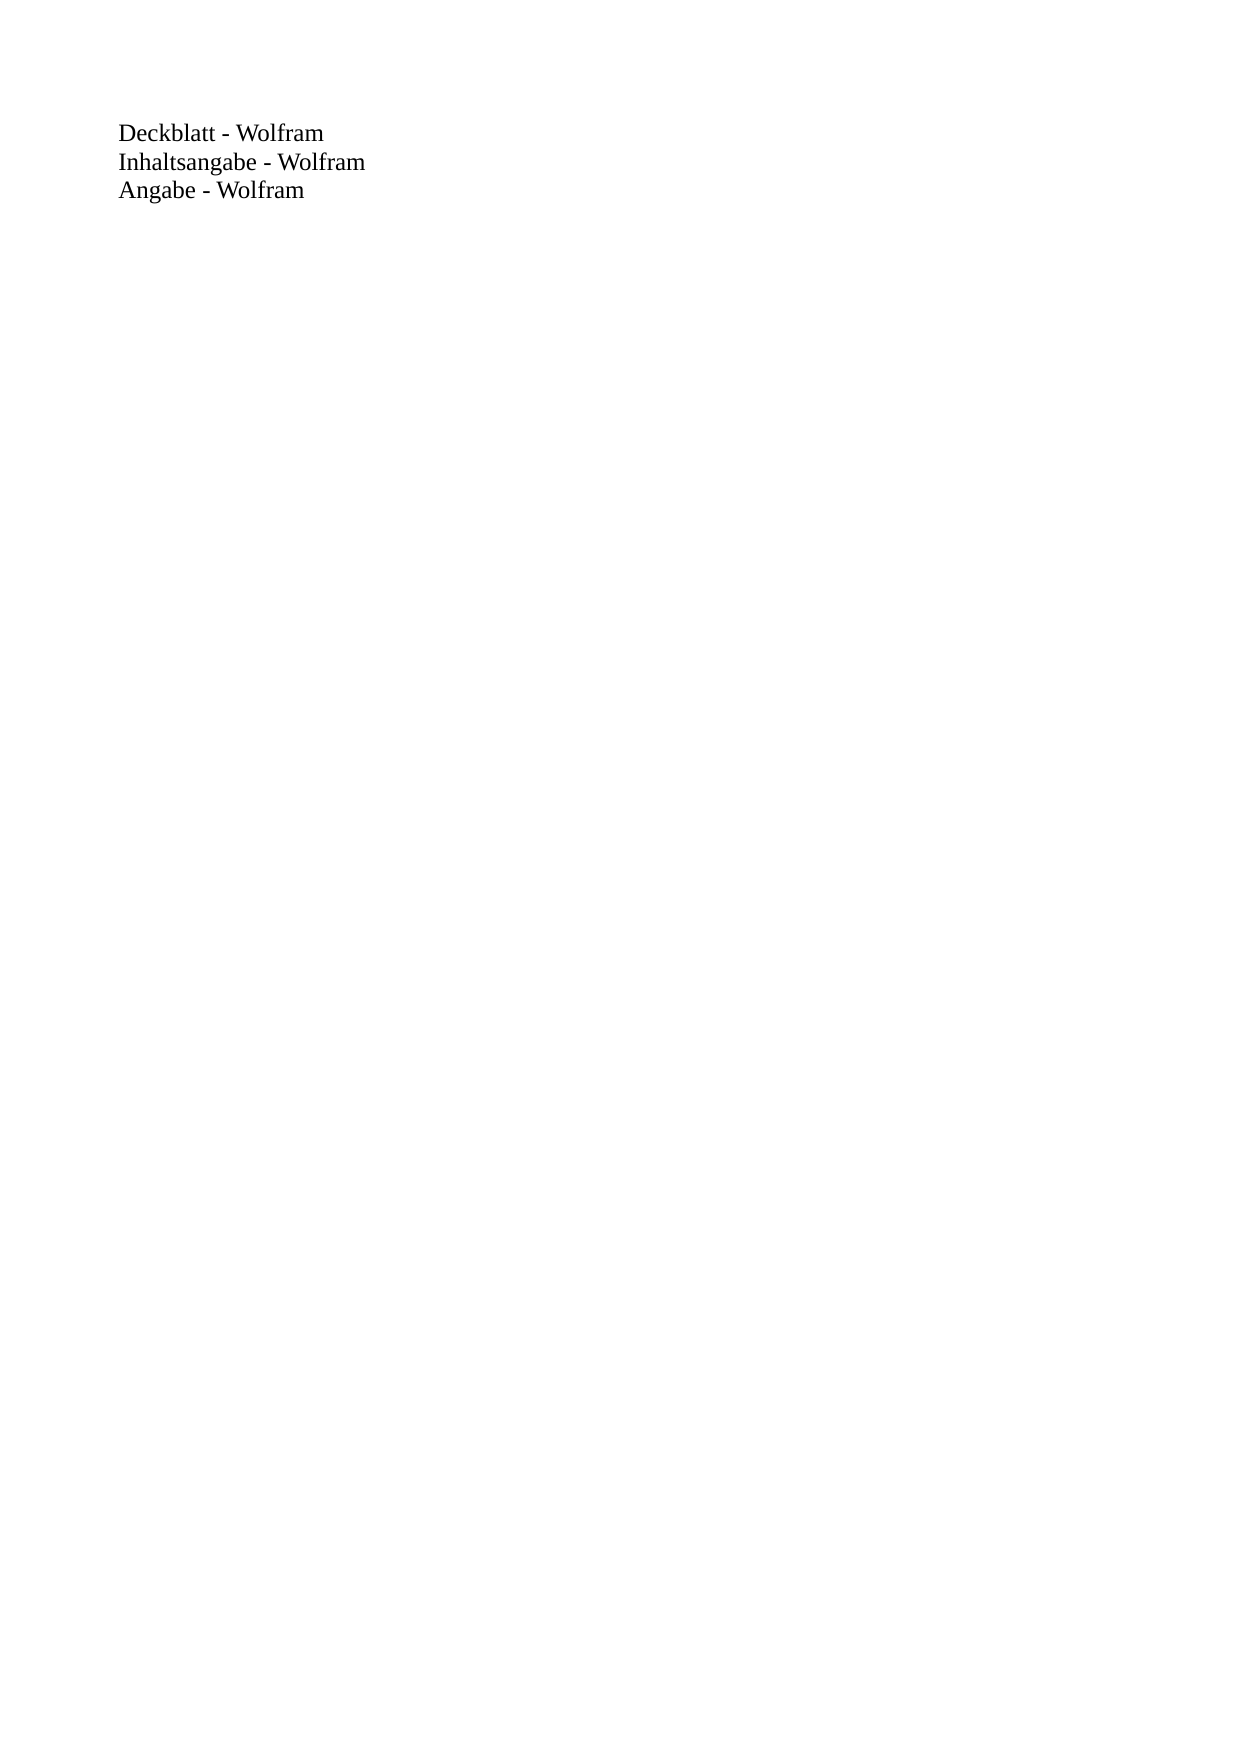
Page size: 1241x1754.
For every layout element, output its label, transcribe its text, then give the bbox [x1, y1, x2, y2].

text Deckblatt - Wolfram [118, 118, 1122, 147]
text Inhaltsangabe - Wolfram [118, 147, 1122, 176]
text Angabe - Wolfram [118, 176, 1122, 204]
